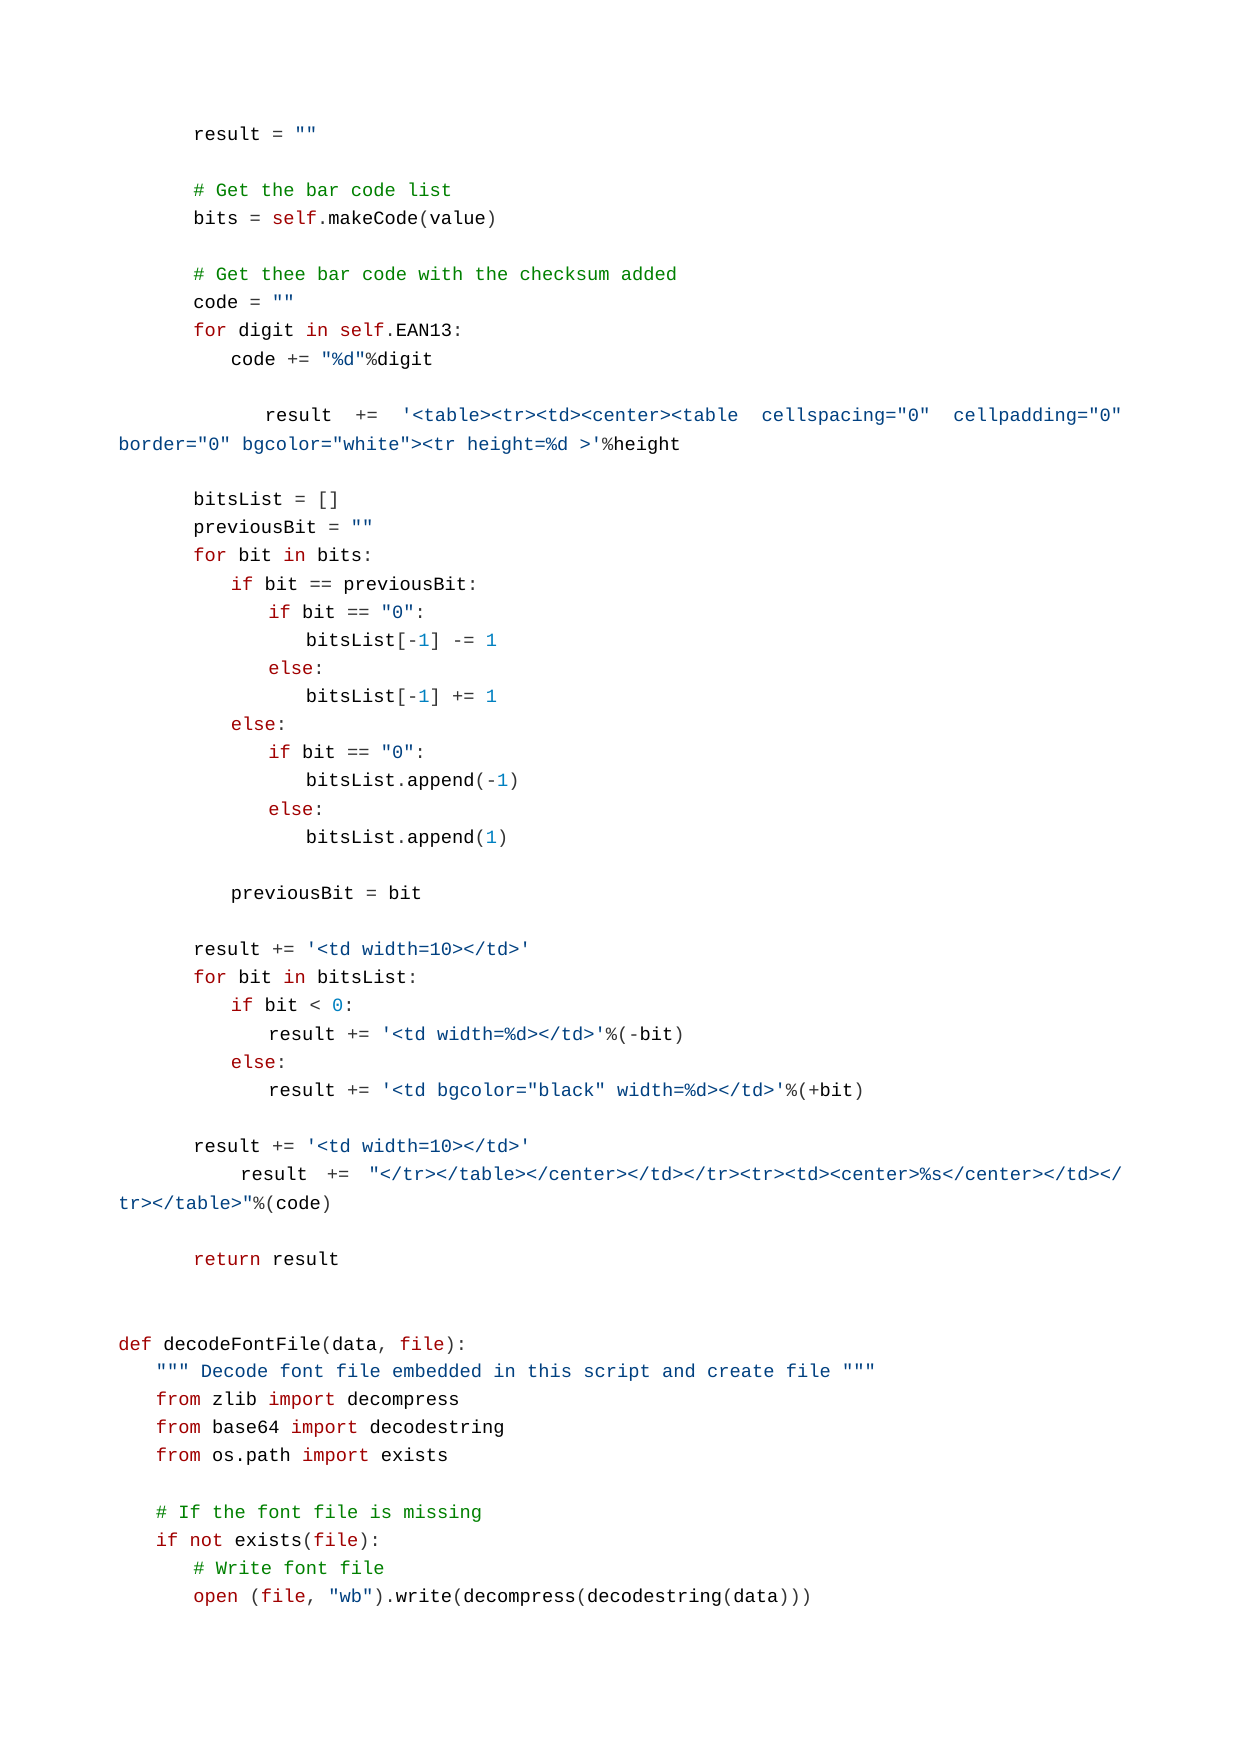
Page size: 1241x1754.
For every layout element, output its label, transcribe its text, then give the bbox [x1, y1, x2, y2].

text result += '<td width=10></td>' [118, 1131, 1122, 1159]
text if bit < 0: [118, 990, 1122, 1018]
text else: [118, 1046, 1122, 1074]
text # Get thee bar code with the checksum added [118, 259, 1122, 287]
text bitsList = [] [118, 484, 1122, 512]
text result += '<td width=10></td>' [118, 934, 1122, 962]
text open (file, "wb").write(decompress(decodestring(data))) [118, 1581, 1122, 1609]
text return result [118, 1243, 1122, 1271]
text # If the font file is missing [118, 1496, 1122, 1524]
text from os.path import exists [118, 1440, 1122, 1468]
text result += '<td bgcolor="black" width=%d></td>'%(+bit) [118, 1074, 1122, 1102]
text code += "%d"%digit [118, 343, 1122, 371]
text bitsList.append(1) [118, 821, 1122, 849]
text if bit == "0": [118, 596, 1122, 624]
text previousBit = "" [118, 512, 1122, 540]
text else: [118, 793, 1122, 821]
text bitsList[-1] -= 1 [118, 624, 1122, 652]
text from base64 import decodestring [118, 1412, 1122, 1440]
text for bit in bits: [118, 540, 1122, 568]
text else: [118, 709, 1122, 737]
text bits = self.makeCode(value) [118, 202, 1122, 231]
text for digit in self.EAN13: [118, 315, 1122, 343]
text if bit == previousBit: [118, 568, 1122, 596]
text result += "</tr></table></center></td></tr><tr><td><center>%s</center></td></tr></table>"%(code) [118, 1159, 1122, 1215]
text def decodeFontFile(data, file): [118, 1327, 1122, 1356]
text for bit in bitsList: [118, 962, 1122, 990]
text result += '<td width=%d></td>'%(-bit) [118, 1018, 1122, 1046]
text from zlib import decompress [118, 1384, 1122, 1412]
text if not exists(file): [118, 1524, 1122, 1552]
text result = "" [118, 118, 1122, 146]
text previousBit = bit [118, 877, 1122, 906]
text result += '<table><tr><td><center><table cellspacing="0" cellpadding="0" border="0" bgcolor="white"><tr height=%d >'%height [118, 399, 1122, 456]
text if bit == "0": [118, 737, 1122, 765]
text bitsList.append(-1) [118, 765, 1122, 793]
text code = "" [118, 287, 1122, 315]
text else: [118, 652, 1122, 681]
text # Write font file [118, 1552, 1122, 1581]
text # Get the bar code list [118, 174, 1122, 202]
text bitsList[-1] += 1 [118, 681, 1122, 709]
text """ Decode font file embedded in this script and create file """ [118, 1356, 1122, 1384]
